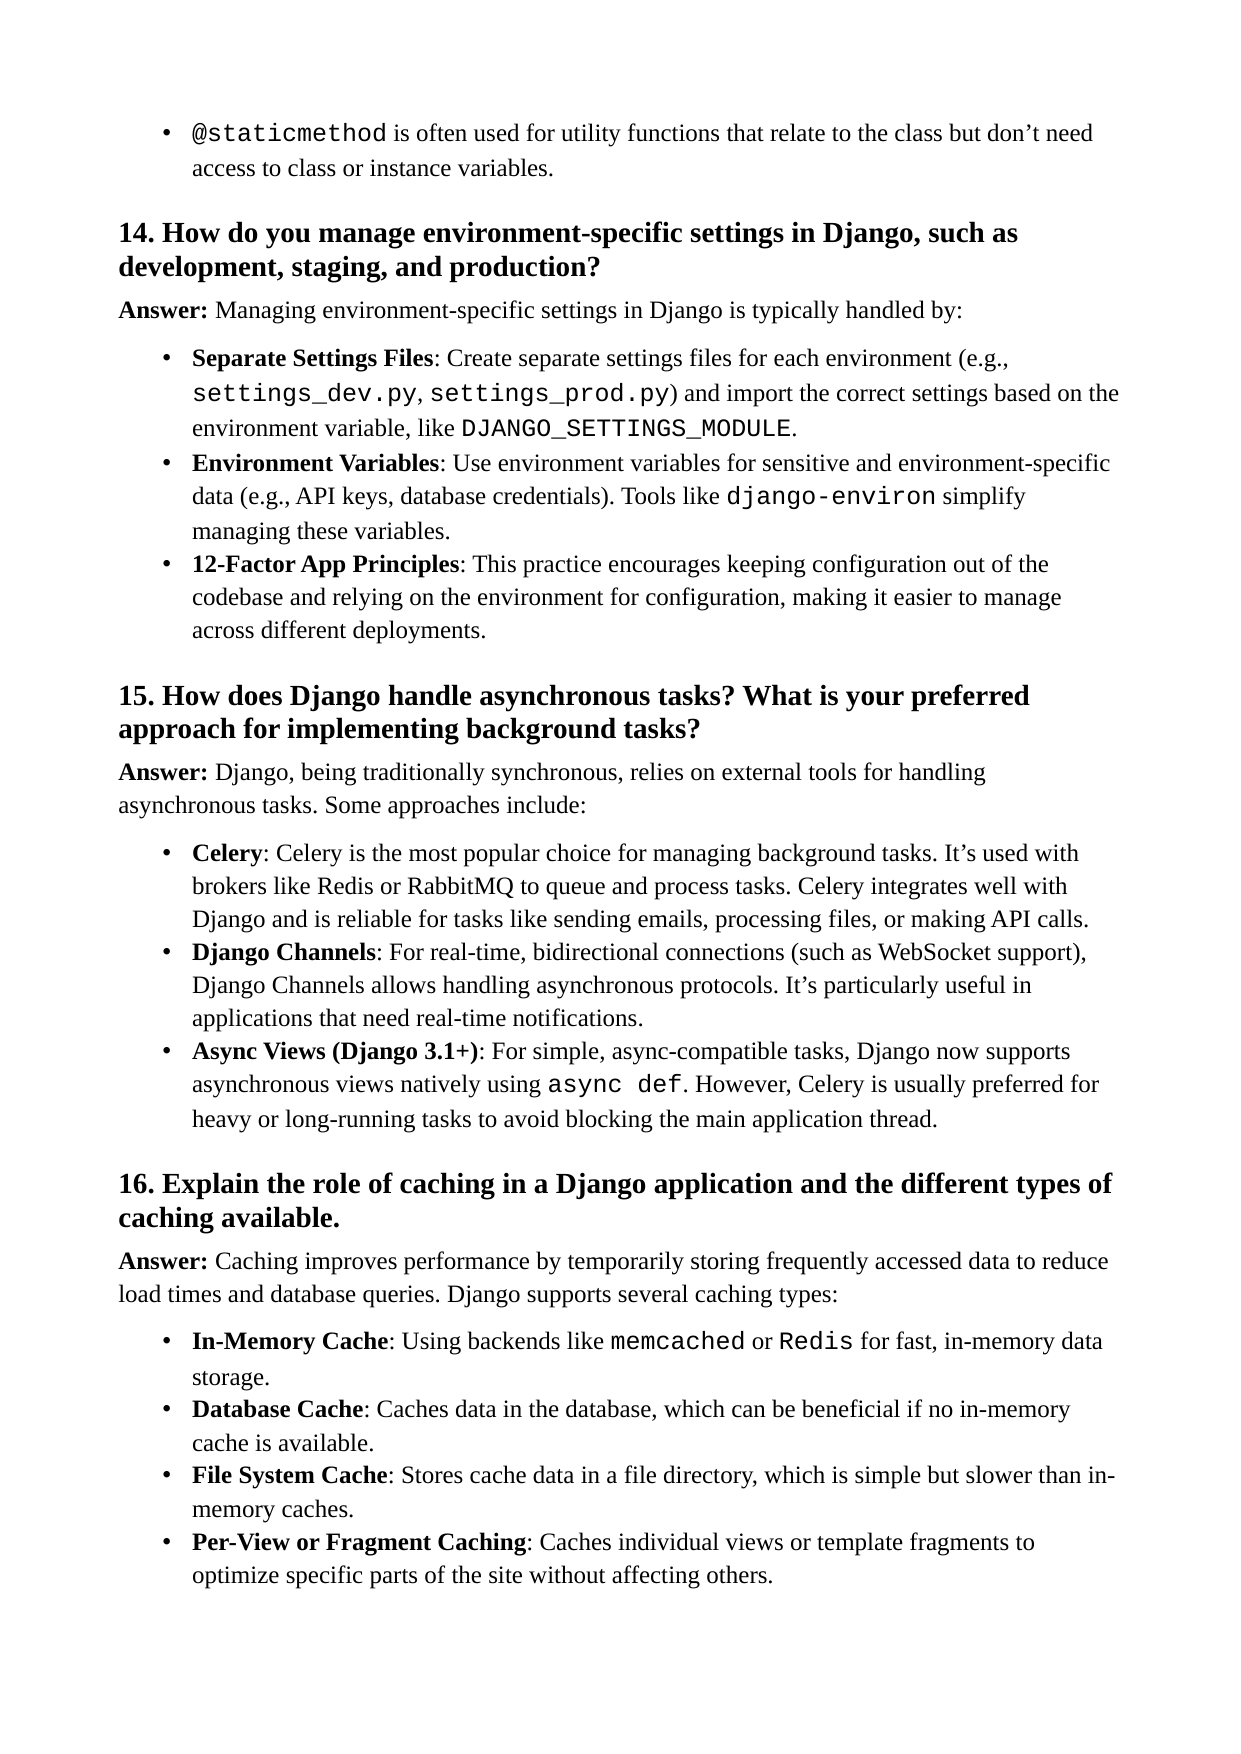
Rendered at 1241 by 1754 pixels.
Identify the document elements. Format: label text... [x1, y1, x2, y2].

list Async Views (Django 3.1+): For simple, async-compatible tasks, Django now supports asynchronous views natively using async def. However, Celery is usually preferred for heavy or long-running tasks to avoid blocking the main application thread. [162, 1036, 1122, 1133]
text Answer: Django, being traditionally synchronous, relies on external tools for handling asynchronous tasks. Some approaches include: [118, 757, 1122, 819]
list 12-Factor App Principles: This practice encourages keeping configuration out of the codebase and relying on the environment for configuration, making it easier to manage across different deployments. [162, 549, 1122, 644]
list Django Channels: For real-time, bidirectional connections (such as WebSocket support), Django Channels allows handling asynchronous protocols. It’s particularly useful in applications that need real-time notifications. [162, 937, 1122, 1032]
subtitle 14. How do you manage environment-specific settings in Django, such as development, staging, and production? [118, 215, 1122, 282]
list Separate Settings Files: Create separate settings files for each environment (e.g., settings_dev.py, settings_prod.py) and import the correct settings based on the environment variable, like DJANGO_SETTINGS_MODULE. [162, 343, 1122, 444]
list In-Memory Cache: Using backends like memcached or Redis for fast, in-memory data storage. [162, 1326, 1122, 1390]
list Environment Variables: Use environment variables for sensitive and environment-specific data (e.g., API keys, database credentials). Tools like django-environ simplify managing these variables. [162, 448, 1122, 545]
list @staticmethod is often used for utility functions that relate to the class but don’t need access to class or instance variables. [162, 118, 1122, 182]
list File System Cache: Stores cache data in a file directory, which is simple but slower than in-memory caches. [162, 1461, 1122, 1522]
subtitle 16. Explain the role of caching in a Django application and the different types of caching available. [118, 1166, 1122, 1233]
subtitle 15. How does Django handle asynchronous tasks? What is your preferred approach for implementing background tasks? [118, 678, 1122, 745]
list Celery: Celery is the most popular choice for managing background tasks. It’s used with brokers like Redis or RabbitMQ to queue and process tasks. Celery integrates well with Django and is reliable for tasks like sending emails, processing files, or making API calls. [162, 838, 1122, 933]
list Per-View or Fragment Caching: Caches individual views or template fragments to optimize specific parts of the site without affecting others. [162, 1527, 1122, 1588]
list Database Cache: Caches data in the database, which can be beneficial if no in-memory cache is available. [162, 1394, 1122, 1456]
text Answer: Caching improves performance by temporarily storing frequently accessed data to reduce load times and database queries. Django supports several caching types: [118, 1246, 1122, 1308]
text Answer: Managing environment-specific settings in Django is typically handled by: [118, 295, 1122, 324]
